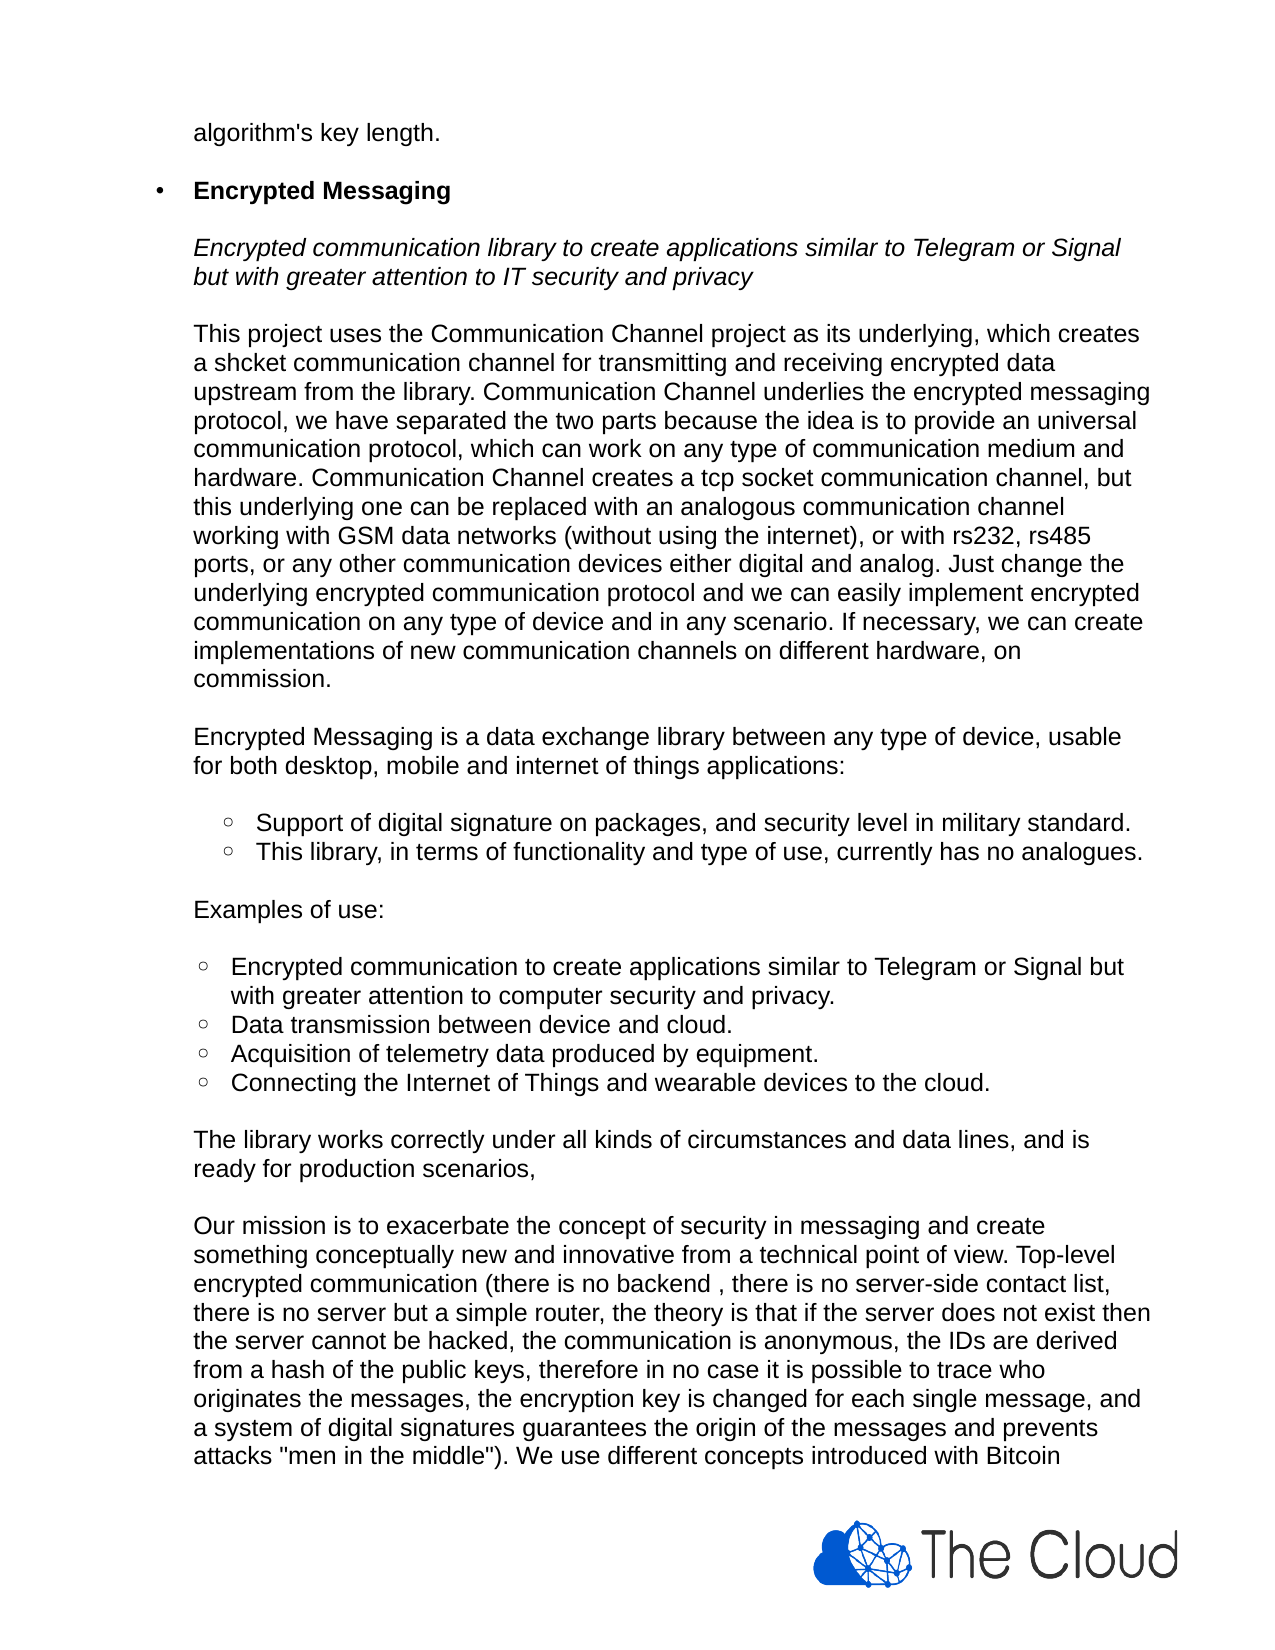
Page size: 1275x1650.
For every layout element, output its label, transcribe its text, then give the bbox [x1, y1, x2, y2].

list This project uses the Communication Channel project as its underlying, which creates a shcket communication channel for transmitting and receiving encrypted data upstream from the library. Communication Channel underlies the encrypted messaging protocol, we have separated the two parts because the idea is to provide an universal communication protocol, which can work on any type of communication medium and hardware. Communication Channel creates a tcp socket communication channel, but this underlying one can be replaced with an analogous communication channel working with GSM data networks (without using the internet), or with rs232, rs485 ports, or any other communication devices either digital and analog. Just change the underlying encrypted communication protocol and we can easily implement encrypted communication on any type of device and in any scenario. If necessary, we can create implementations of new communication channels on different hardware, on commission. [156, 291, 1157, 693]
list Encrypted Messaging [156, 176, 1157, 233]
list Encrypted communication to create applications similar to Telegram or Signal but with greater attention to computer security and privacy. [193, 952, 1157, 1010]
list Encrypted Messaging is a data exchange library between any type of device, usable for both desktop, mobile and internet of things applications: [156, 722, 1157, 779]
list Support of digital signature on packages, and security level in military standard. [218, 808, 1157, 837]
list Our mission is to exacerbate the concept of security in messaging and create something conceptually new and innovative from a technical point of view. Top-level encrypted communication (there is no backend , there is no server-side contact list, there is no server but a simple router, the theory is that if the server does not exist then the server cannot be hacked, the communication is anonymous, the IDs are derived from a hash of the public keys, therefore in no case it is possible to trace who originates the messages, the encryption key is changed for each single message, and a system of digital signatures guarantees the origin of the messages and prevents attacks "men in the middle"). We use different concepts introduced with Bitcoin [156, 1211, 1157, 1470]
list Data transmission between device and cloud. [193, 1010, 1157, 1039]
list Connecting the Internet of Things and wearable devices to the cloud. [193, 1067, 1157, 1096]
list This library, in terms of functionality and type of use, currently has no analogues. [218, 837, 1157, 866]
list algorithm's key length. [156, 118, 1157, 176]
list Encrypted communication library to create applications similar to Telegram or Signal but with greater attention to IT security and privacy [156, 233, 1157, 291]
list The library works correctly under all kinds of circumstances and data lines, and is ready for production scenarios, [156, 1125, 1157, 1183]
list Acquisition of telemetry data produced by equipment. [193, 1039, 1157, 1067]
list Examples of use: [156, 895, 1157, 923]
picture [813, 1520, 1178, 1588]
